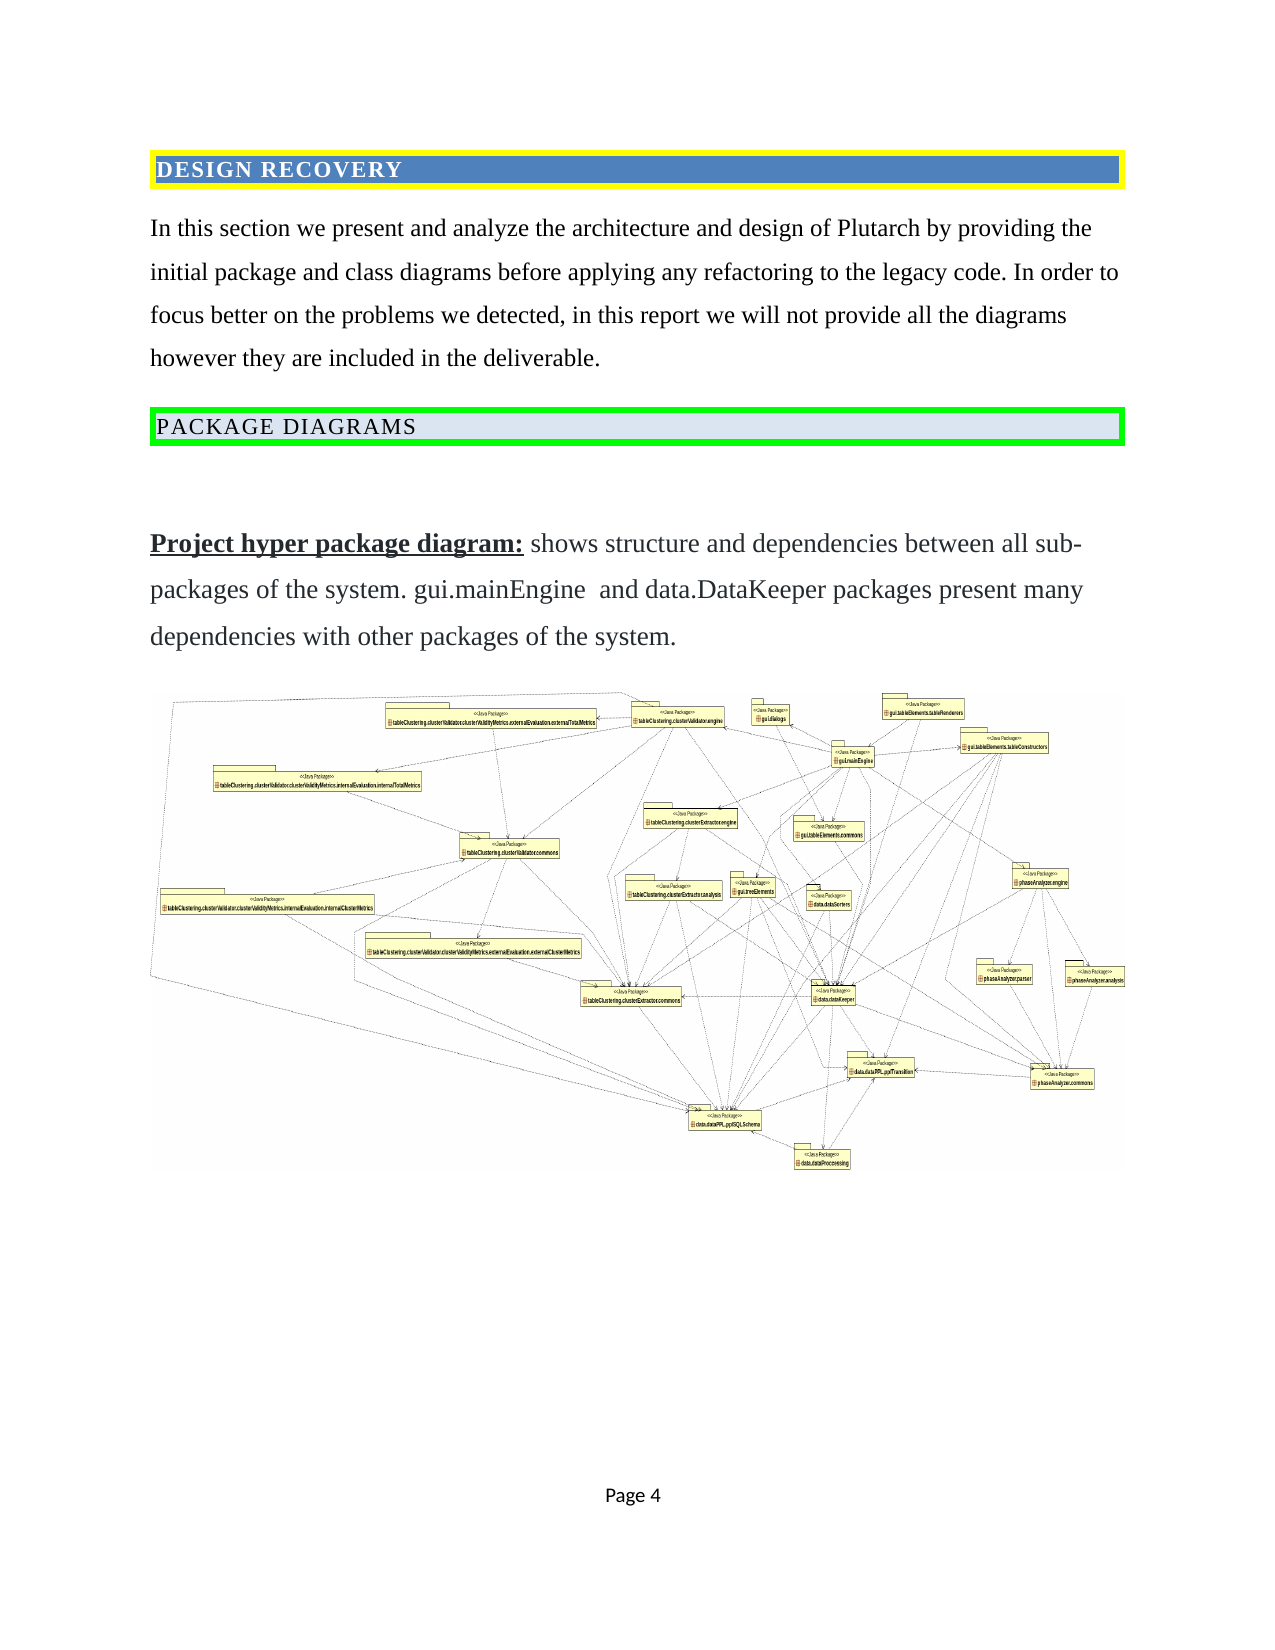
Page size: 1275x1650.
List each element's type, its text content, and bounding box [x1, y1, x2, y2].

text Project hyper package diagram: shows structure and dependencies between all sub-packages of the system. gui.mainEngine and data.DataKeeper packages present many dependencies with other packages of the system. [150, 527, 1125, 651]
picture [150, 692, 1125, 1171]
text In this section we present and analyze the architecture and design of Plutarch by providing the initial package and class diagrams before applying any refactoring to the legacy code. In order to focus better on the problems we detected, in this report we will not provide all the diagrams however they are included in the deliverable. [150, 213, 1125, 372]
subtitle PACKAGE DIAGRAMS [156, 413, 1119, 439]
subtitle DESIGN RECOVERY [156, 156, 1119, 183]
